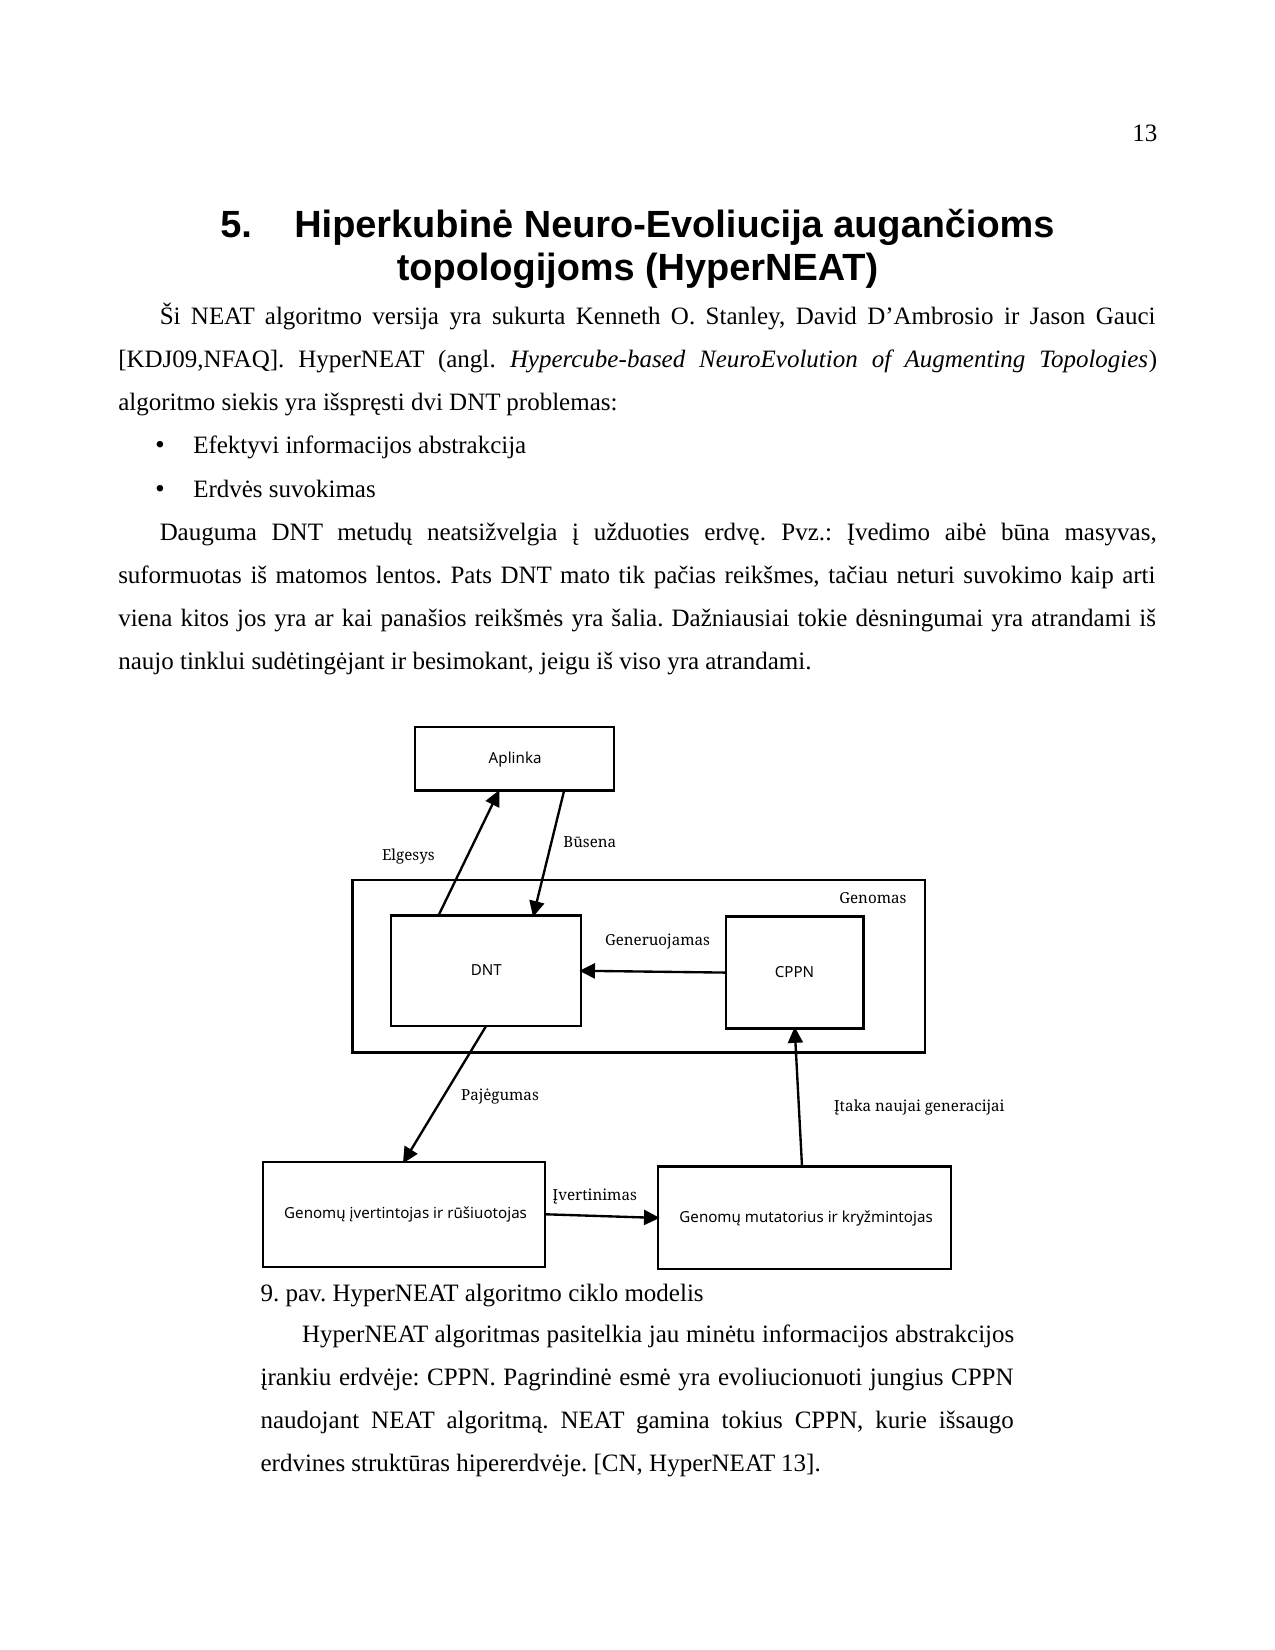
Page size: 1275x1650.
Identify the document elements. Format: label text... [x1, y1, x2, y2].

text [260, 1307, 1014, 1319]
text Ši NEAT algoritmo versija yra sukurta Kenneth O. Stanley, David D’Ambrosio ir Jason Gauci [KDJ09,NFAQ]. HyperNEAT (angl. Hypercube-based NeuroEvolution of Augmenting Topologies) algoritmo siekis yra išspręsti dvi DNT problemas: [118, 301, 1157, 416]
text Dauguma DNT metudų neatsižvelgia į užduoties erdvę. Pvz.: Įvedimo aibė būna masyvas, suformuotas iš matomos lentos. Pats DNT mato tik pačias reikšmes, tačiau neturi suvokimo kaip arti viena kitos jos yra ar kai panašios reikšmės yra šalia. Dažniausiai tokie dėsningumai yra atrandami iš naujo tinklui sudėtingėjant ir besimokant, jeigu iš viso yra atrandami. [118, 517, 1157, 675]
list Efektyvi informacijos abstrakcija [156, 431, 1157, 459]
list Erdvės suvokimas [156, 474, 1157, 502]
text [260, 711, 1014, 724]
text HyperNEAT algoritmas pasitelkia jau minėtu informacijos abstrakcijos įrankiu erdvėje: CPPN. Pagrindinė esmė yra evoliucionuoti jungius CPPN naudojant NEAT algoritmą. NEAT gamina tokius CPPN, kurie išsaugo erdvines struktūras hipererdvėje. [CN, HyperNEAT 13]. [260, 1319, 1014, 1477]
subtitle Hiperkubinė Neuro-Evoliucija augančioms topologijoms (HyperNEAT) [118, 201, 1157, 289]
text 9. pav. HyperNEAT algoritmo ciklo modelis [260, 724, 1014, 1307]
